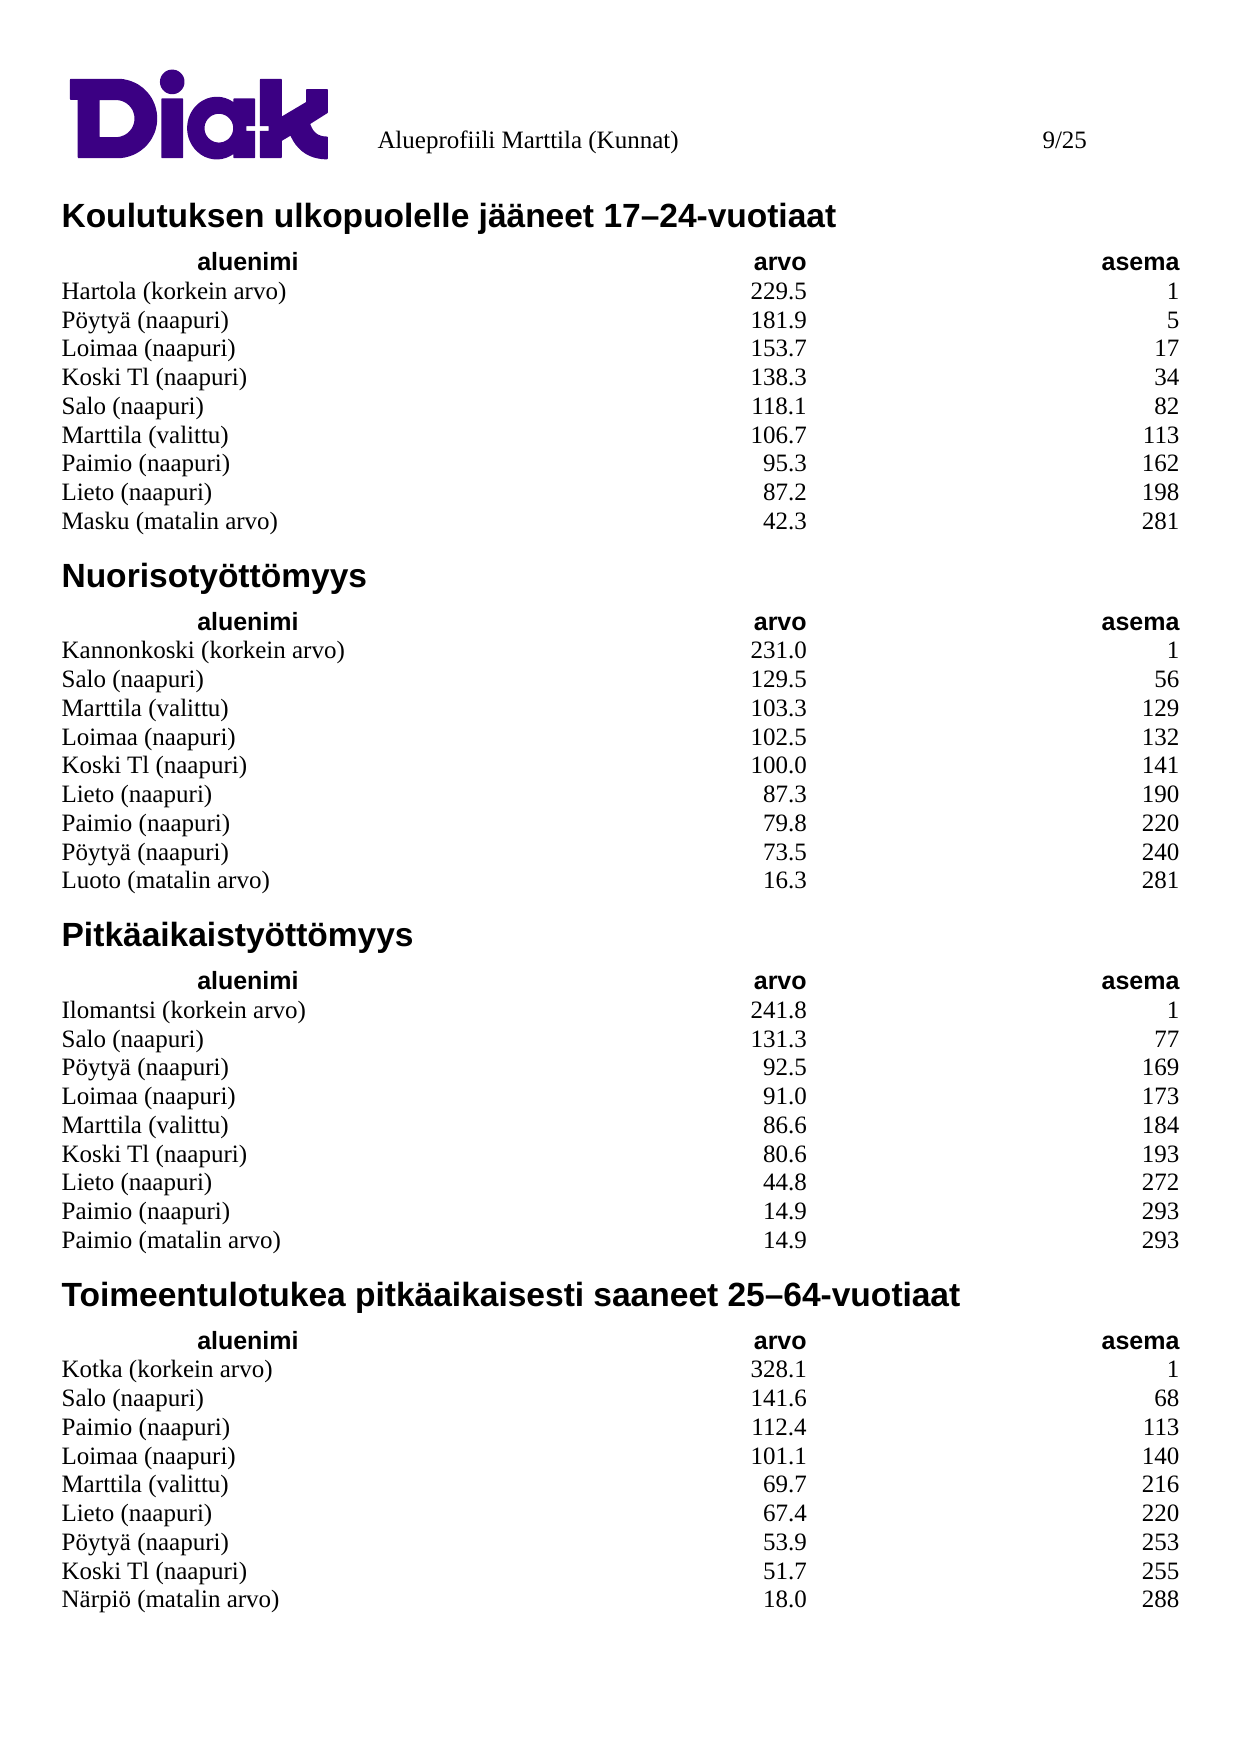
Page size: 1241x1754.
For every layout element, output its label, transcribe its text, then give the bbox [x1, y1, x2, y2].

table_cell 95.3 [434, 449, 806, 477]
table_cell 5 [806, 305, 1179, 333]
table_cell 87.3 [434, 779, 806, 808]
table_cell 231.0 [434, 636, 806, 664]
table_header arvo [434, 1326, 806, 1354]
table_cell 1 [806, 1355, 1179, 1383]
table_cell 216 [806, 1470, 1179, 1498]
table_cell 79.8 [434, 808, 806, 837]
table_cell 281 [806, 866, 1179, 894]
table_header asema [806, 607, 1179, 636]
table_cell 328.1 [434, 1355, 806, 1383]
table_cell Masku (matalin arvo) [61, 506, 434, 535]
table_cell Paimio (matalin arvo) [61, 1225, 434, 1254]
table_cell 53.9 [434, 1527, 806, 1556]
table_cell 18.0 [434, 1585, 806, 1613]
table_cell Koski Tl (naapuri) [61, 1556, 434, 1584]
table_cell 42.3 [434, 506, 806, 535]
table_header aluenimi [61, 607, 434, 636]
table_header arvo [434, 247, 806, 276]
table_cell 169 [806, 1053, 1179, 1081]
table_cell Loimaa (naapuri) [61, 722, 434, 751]
table_cell 141.6 [434, 1383, 806, 1412]
table_cell Marttila (valittu) [61, 420, 434, 448]
table_cell Loimaa (naapuri) [61, 1081, 434, 1110]
table_cell 44.8 [434, 1168, 806, 1196]
table_cell 131.3 [434, 1024, 806, 1052]
table_cell 113 [806, 420, 1179, 448]
table_cell 73.5 [434, 837, 806, 866]
table_cell 132 [806, 722, 1179, 751]
table_cell 17 [806, 334, 1179, 362]
table_cell Koski Tl (naapuri) [61, 751, 434, 779]
table_cell 34 [806, 362, 1179, 391]
table_cell Lieto (naapuri) [61, 477, 434, 506]
table_cell 293 [806, 1225, 1179, 1254]
table_cell Salo (naapuri) [61, 391, 434, 420]
table_cell Loimaa (naapuri) [61, 334, 434, 362]
table_cell 1 [806, 276, 1179, 305]
subtitle Koulutuksen ulkopuolelle jääneet 17–24-vuotiaat [61, 196, 1179, 235]
table_cell 138.3 [434, 362, 806, 391]
table_cell 220 [806, 808, 1179, 837]
table_cell 69.7 [434, 1470, 806, 1498]
table_cell 1 [806, 636, 1179, 664]
table_cell Marttila (valittu) [61, 693, 434, 722]
table_cell 80.6 [434, 1139, 806, 1167]
table_cell 112.4 [434, 1412, 806, 1441]
table_cell Pöytyä (naapuri) [61, 1527, 434, 1556]
table_cell Koski Tl (naapuri) [61, 1139, 434, 1167]
table_cell Pöytyä (naapuri) [61, 305, 434, 333]
table_header asema [806, 247, 1179, 276]
table_cell 198 [806, 477, 1179, 506]
table_header asema [806, 966, 1179, 995]
table_cell 240 [806, 837, 1179, 866]
subtitle Pitkäaikaistyöttömyys [61, 915, 1179, 954]
table_cell 67.4 [434, 1498, 806, 1527]
table_cell 68 [806, 1383, 1179, 1412]
table_header aluenimi [61, 1326, 434, 1354]
table_cell 193 [806, 1139, 1179, 1167]
table_cell Salo (naapuri) [61, 1383, 434, 1412]
table_cell Lieto (naapuri) [61, 779, 434, 808]
table_cell 14.9 [434, 1225, 806, 1254]
table_cell Kannonkoski (korkein arvo) [61, 636, 434, 664]
table_cell 141 [806, 751, 1179, 779]
table_cell 272 [806, 1168, 1179, 1196]
table_header aluenimi [61, 966, 434, 995]
table_cell Marttila (valittu) [61, 1110, 434, 1139]
table_cell 1 [806, 995, 1179, 1024]
table_cell 173 [806, 1081, 1179, 1110]
table_cell 153.7 [434, 334, 806, 362]
subtitle Nuorisotyöttömyys [61, 556, 1179, 594]
table_cell Närpiö (matalin arvo) [61, 1585, 434, 1613]
table_cell Marttila (valittu) [61, 1470, 434, 1498]
table_cell 288 [806, 1585, 1179, 1613]
table_cell 100.0 [434, 751, 806, 779]
table_cell 129.5 [434, 664, 806, 693]
table_cell 253 [806, 1527, 1179, 1556]
table_cell 77 [806, 1024, 1179, 1052]
table_cell Pöytyä (naapuri) [61, 1053, 434, 1081]
table_cell 91.0 [434, 1081, 806, 1110]
table_header arvo [434, 607, 806, 636]
table_cell Hartola (korkein arvo) [61, 276, 434, 305]
table_cell 293 [806, 1196, 1179, 1225]
table_cell 129 [806, 693, 1179, 722]
table_cell Paimio (naapuri) [61, 808, 434, 837]
table_cell 87.2 [434, 477, 806, 506]
table_cell 140 [806, 1441, 1179, 1469]
table_cell Paimio (naapuri) [61, 449, 434, 477]
table_cell 51.7 [434, 1556, 806, 1584]
table_cell 113 [806, 1412, 1179, 1441]
table_cell Lieto (naapuri) [61, 1498, 434, 1527]
table_cell Paimio (naapuri) [61, 1412, 434, 1441]
table_cell 82 [806, 391, 1179, 420]
table_cell Ilomantsi (korkein arvo) [61, 995, 434, 1024]
table_cell Loimaa (naapuri) [61, 1441, 434, 1469]
table_cell Pöytyä (naapuri) [61, 837, 434, 866]
table_cell Paimio (naapuri) [61, 1196, 434, 1225]
table_cell Salo (naapuri) [61, 1024, 434, 1052]
table_cell 162 [806, 449, 1179, 477]
table_cell 103.3 [434, 693, 806, 722]
table_cell Salo (naapuri) [61, 664, 434, 693]
table_header arvo [434, 966, 806, 995]
table_cell Koski Tl (naapuri) [61, 362, 434, 391]
subtitle Toimeentulotukea pitkäaikaisesti saaneet 25–64-vuotiaat [61, 1274, 1179, 1313]
table_cell 92.5 [434, 1053, 806, 1081]
table_cell 118.1 [434, 391, 806, 420]
table_header aluenimi [61, 247, 434, 276]
table_cell Kotka (korkein arvo) [61, 1355, 434, 1383]
table_header asema [806, 1326, 1179, 1354]
table_cell 102.5 [434, 722, 806, 751]
table_cell 190 [806, 779, 1179, 808]
table_cell 184 [806, 1110, 1179, 1139]
table_cell 106.7 [434, 420, 806, 448]
table_cell 255 [806, 1556, 1179, 1584]
table_cell 86.6 [434, 1110, 806, 1139]
table_cell 241.8 [434, 995, 806, 1024]
table_cell 56 [806, 664, 1179, 693]
table_cell 181.9 [434, 305, 806, 333]
table_cell 16.3 [434, 866, 806, 894]
table_cell 14.9 [434, 1196, 806, 1225]
table_cell Luoto (matalin arvo) [61, 866, 434, 894]
table_cell 229.5 [434, 276, 806, 305]
table_cell 101.1 [434, 1441, 806, 1469]
table_cell 281 [806, 506, 1179, 535]
table_cell 220 [806, 1498, 1179, 1527]
table_cell Lieto (naapuri) [61, 1168, 434, 1196]
